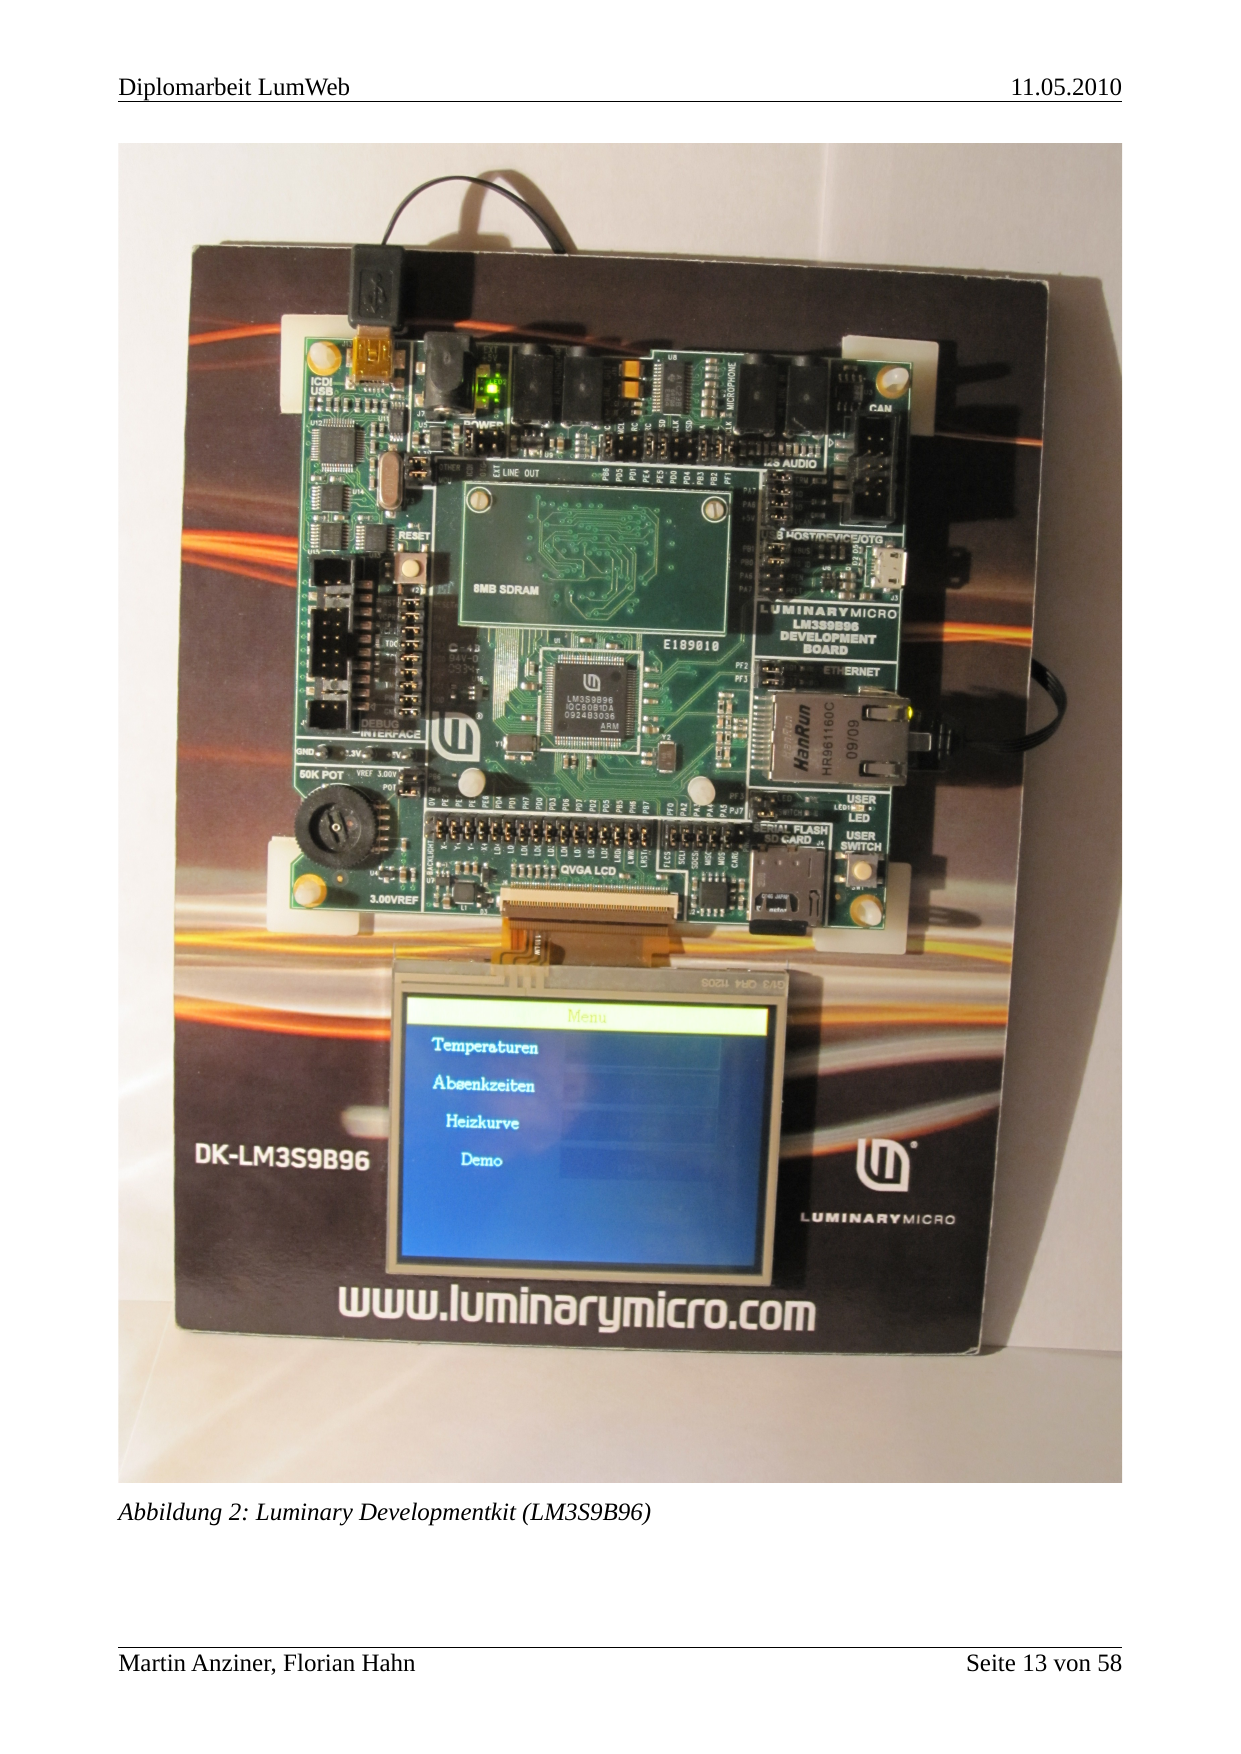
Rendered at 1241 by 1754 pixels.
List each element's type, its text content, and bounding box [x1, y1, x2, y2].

text Abbildung 2: Luminary Developmentkit (LM3S9B96) [118, 1483, 1122, 1525]
picture [118, 143, 1123, 1483]
